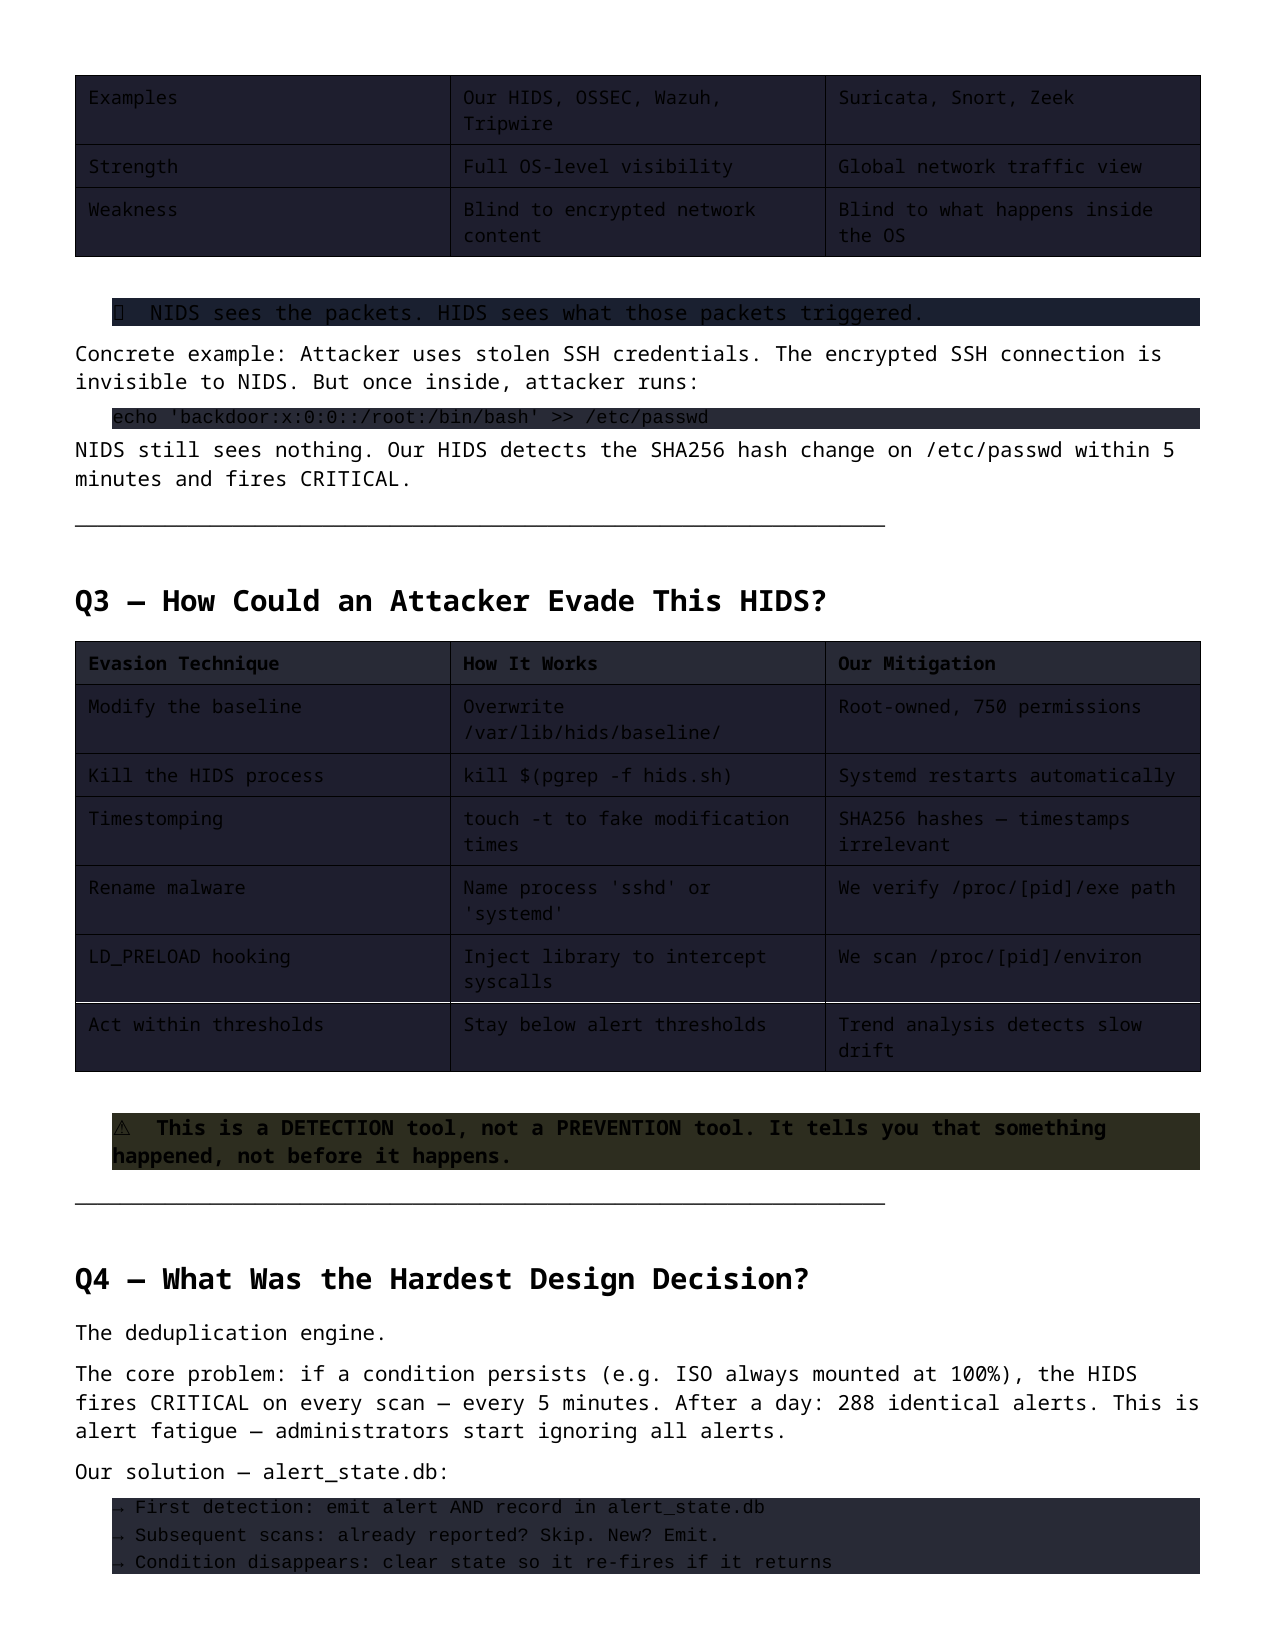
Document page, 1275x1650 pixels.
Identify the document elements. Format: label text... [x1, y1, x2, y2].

table_header Our Mitigation [826, 642, 1200, 684]
table_cell Root-owned, 750 permissions [826, 685, 1200, 753]
table_cell Stay below alert thresholds [451, 1004, 825, 1071]
text Concrete example: Attacker uses stolen SSH credentials. The encrypted SSH connection is invisible to NIDS. But once inside, attacker runs: [75, 339, 1200, 396]
table_cell Full OS-level visibility [451, 145, 825, 187]
table_cell Examples [76, 76, 450, 144]
table_cell Strength [76, 145, 450, 187]
table_cell Overwrite /var/lib/hids/baseline/ [451, 685, 825, 753]
table_cell Kill the HIDS process [76, 754, 450, 796]
table_cell touch -t to fake modification times [451, 797, 825, 865]
table_cell Name process 'sshd' or 'systemd' [451, 866, 825, 934]
table_cell Trend analysis detects slow drift [826, 1004, 1200, 1071]
text → First detection: emit alert AND record in alert_state.db [112, 1498, 1200, 1519]
table_cell kill $(pgrep -f hids.sh) [451, 754, 825, 796]
table_cell We verify /proc/[pid]/exe path [826, 866, 1200, 934]
table_cell Blind to what happens inside the OS [826, 188, 1200, 256]
table_cell Suricata, Snort, Zeek [826, 76, 1200, 144]
table_cell Global network traffic view [826, 145, 1200, 187]
table_cell Act within thresholds [76, 1004, 450, 1071]
text → Subsequent scans: already reported? Skip. New? Emit. [112, 1526, 1200, 1547]
text echo 'backdoor:x:0:0::/root:/bin/bash' >> /etc/passwd [112, 408, 1200, 429]
table_cell LD_PRELOAD hooking [76, 935, 450, 1002]
text ⚠️ This is a DETECTION tool, not a PREVENTION tool. It tells you that something happened, not before it happens. [112, 1113, 1200, 1170]
table_cell Systemd restarts automatically [826, 754, 1200, 796]
table_cell Timestomping [76, 797, 450, 865]
text → Condition disappears: clear state so it re-fires if it returns [112, 1553, 1200, 1574]
text 💡 NIDS sees the packets. HIDS sees what those packets triggered. [112, 298, 1200, 326]
table_cell Blind to encrypted network content [451, 188, 825, 256]
text NIDS still sees nothing. Our HIDS detects the SHA256 hash change on /etc/passwd within 5 minutes and fires CRITICAL. [75, 436, 1200, 492]
table_cell Our HIDS, OSSEC, Wazuh, Tripwire [451, 76, 825, 144]
table_cell Inject library to intercept syscalls [451, 935, 825, 1002]
text ──────────────────────────────────────────────────────────────────────── [75, 1191, 1200, 1216]
text The deduplication engine. [75, 1318, 1200, 1347]
text ──────────────────────────────────────────────────────────────────────── [75, 513, 1200, 539]
table_cell SHA256 hashes — timestamps irrelevant [826, 797, 1200, 865]
table_cell We scan /proc/[pid]/environ [826, 935, 1200, 1002]
text Q4 — What Was the Hardest Design Decision? [75, 1258, 1200, 1298]
table_cell Weakness [76, 188, 450, 256]
table_cell Rename malware [76, 866, 450, 934]
table_header How It Works [451, 642, 825, 684]
table_header Evasion Technique [76, 642, 450, 684]
text Q3 — How Could an Attacker Evade This HIDS? [75, 580, 1200, 620]
text The core problem: if a condition persists (e.g. ISO always mounted at 100%), the HIDS fires CRITICAL on every scan — every 5 minutes. After a day: 288 identical alerts. This is alert fatigue — administrators start ignoring all alerts. [75, 1359, 1200, 1445]
text Our solution — alert_state.db: [75, 1457, 1200, 1486]
table_cell Modify the baseline [76, 685, 450, 753]
